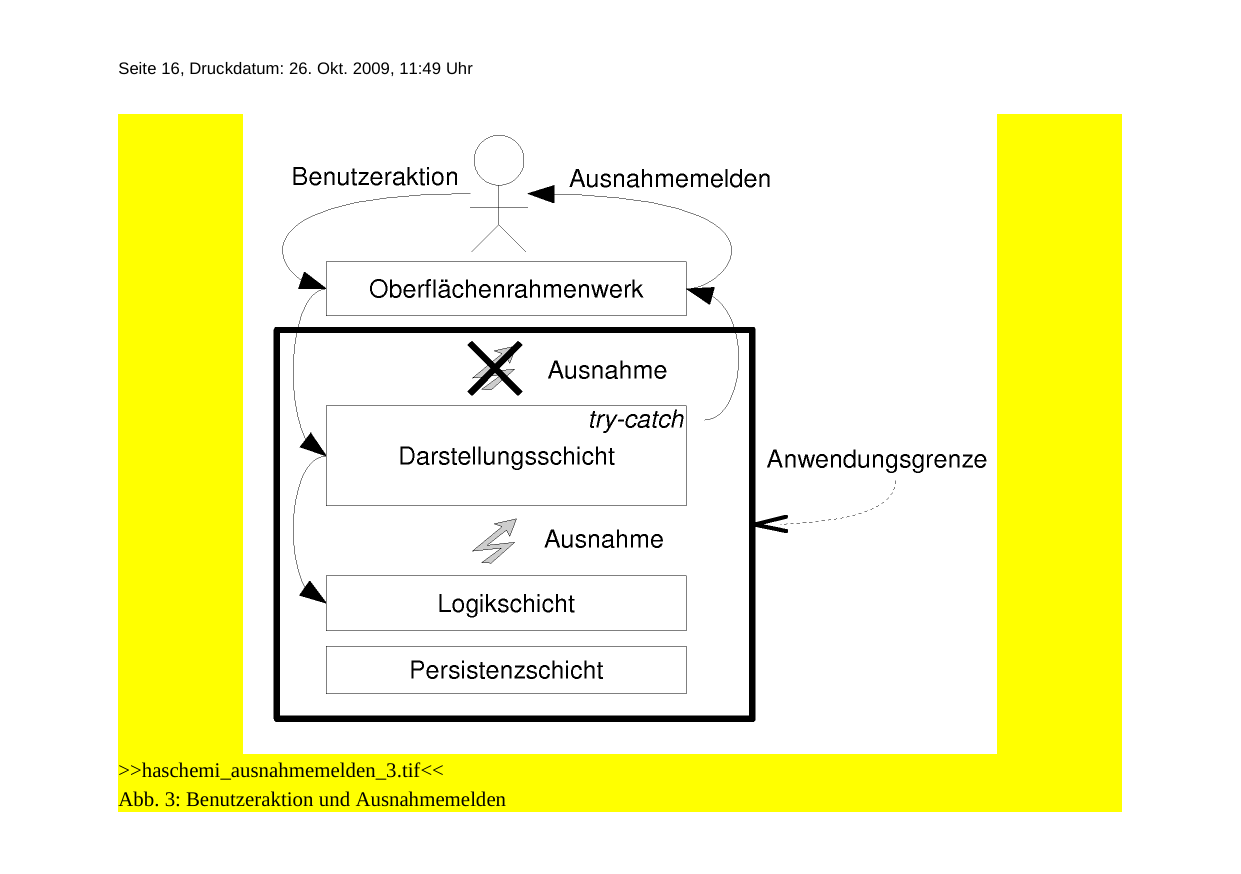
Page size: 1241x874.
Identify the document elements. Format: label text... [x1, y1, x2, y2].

text Abb. 3: Benutzeraktion und Ausnahmemelden [118, 783, 1122, 812]
picture [243, 113, 997, 754]
text >>haschemi_ausnahmemelden_3.tif<< [118, 114, 1122, 783]
